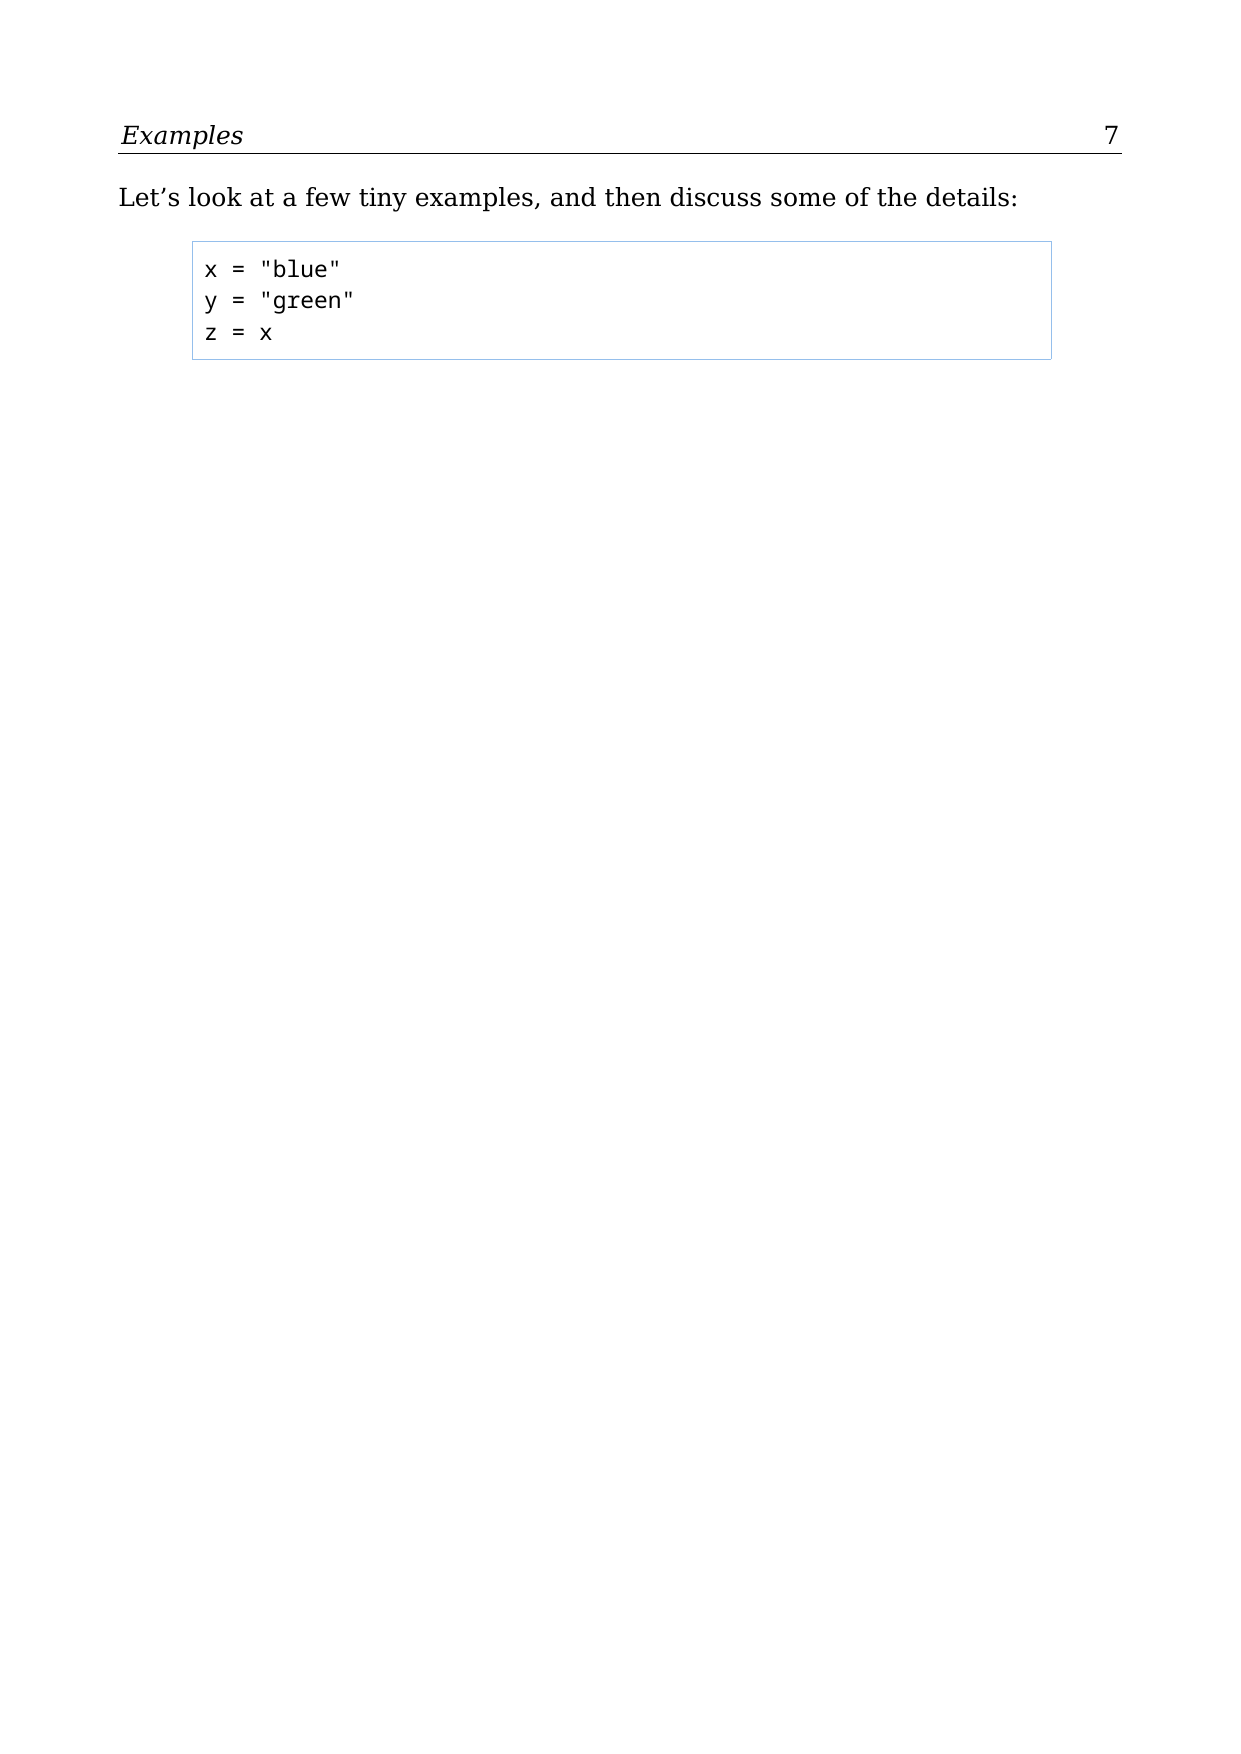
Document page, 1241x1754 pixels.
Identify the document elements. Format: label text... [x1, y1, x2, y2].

text Let’s look at a few tiny examples, and then discuss some of the details: [118, 183, 1122, 212]
text y = "green" [193, 273, 1051, 304]
text z = x [193, 304, 1051, 359]
text x = "blue" [193, 242, 1051, 273]
